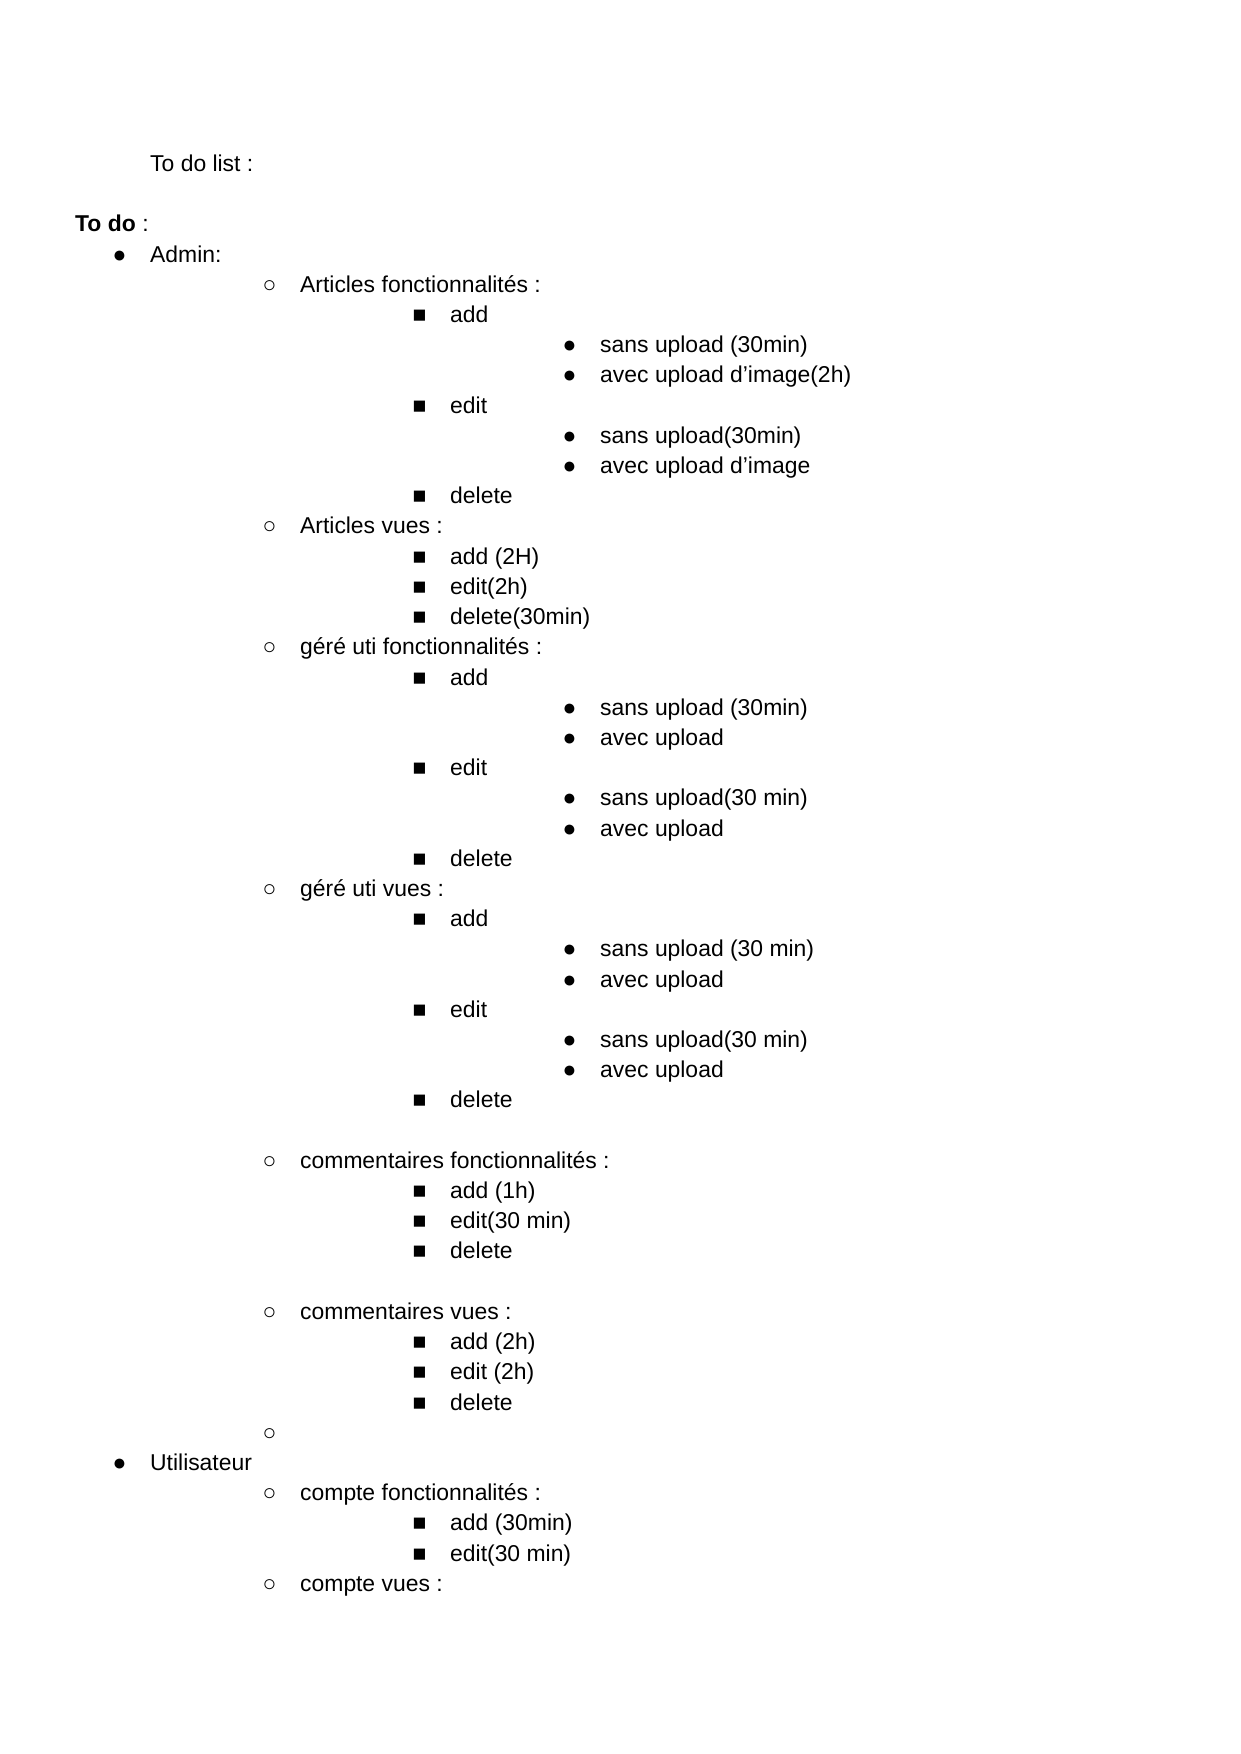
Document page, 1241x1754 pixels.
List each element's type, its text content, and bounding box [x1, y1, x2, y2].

list sans upload(30 min) [225, 784, 1090, 811]
list add [150, 663, 1090, 690]
list compte fonctionnalités : [75, 1479, 1090, 1506]
text To do list : [150, 150, 1090, 176]
list avec upload [225, 966, 1090, 992]
list delete [150, 1388, 1090, 1415]
list edit(30 min) [150, 1207, 1090, 1234]
list delete [150, 845, 1090, 871]
list edit [150, 996, 1090, 1022]
list commentaires vues : [75, 1298, 1090, 1324]
list edit(2h) [150, 573, 1090, 599]
list Articles vues : [75, 512, 1090, 539]
list sans upload (30min) [225, 331, 1090, 358]
list delete(30min) [150, 603, 1090, 629]
list add [150, 301, 1090, 327]
list géré uti fonctionnalités : [75, 633, 1090, 660]
list sans upload (30min) [225, 694, 1090, 720]
list edit [150, 392, 1090, 418]
list géré uti vues : [75, 875, 1090, 901]
list edit [150, 754, 1090, 781]
list sans upload(30min) [225, 422, 1090, 448]
list sans upload (30 min) [225, 935, 1090, 962]
list avec upload [225, 1056, 1090, 1083]
list add [150, 905, 1090, 932]
list add (30min) [150, 1509, 1090, 1536]
list avec upload d’image [225, 452, 1090, 478]
list add (2H) [150, 543, 1090, 569]
list delete [150, 1086, 1090, 1113]
list add (2h) [150, 1328, 1090, 1354]
list Articles fonctionnalités : [75, 271, 1090, 297]
list edit(30 min) [150, 1539, 1090, 1566]
list avec upload [225, 814, 1090, 841]
list delete [150, 1237, 1090, 1264]
list avec upload [225, 724, 1090, 750]
list delete [150, 482, 1090, 509]
list commentaires fonctionnalités : [75, 1147, 1090, 1173]
list Admin: [0, 241, 1090, 267]
list compte vues : [75, 1570, 1090, 1596]
list add (1h) [150, 1177, 1090, 1203]
text To do : [75, 210, 1090, 237]
list edit (2h) [150, 1358, 1090, 1385]
list sans upload(30 min) [225, 1026, 1090, 1052]
list avec upload d’image(2h) [225, 361, 1090, 388]
list Utilisateur [0, 1449, 1090, 1475]
